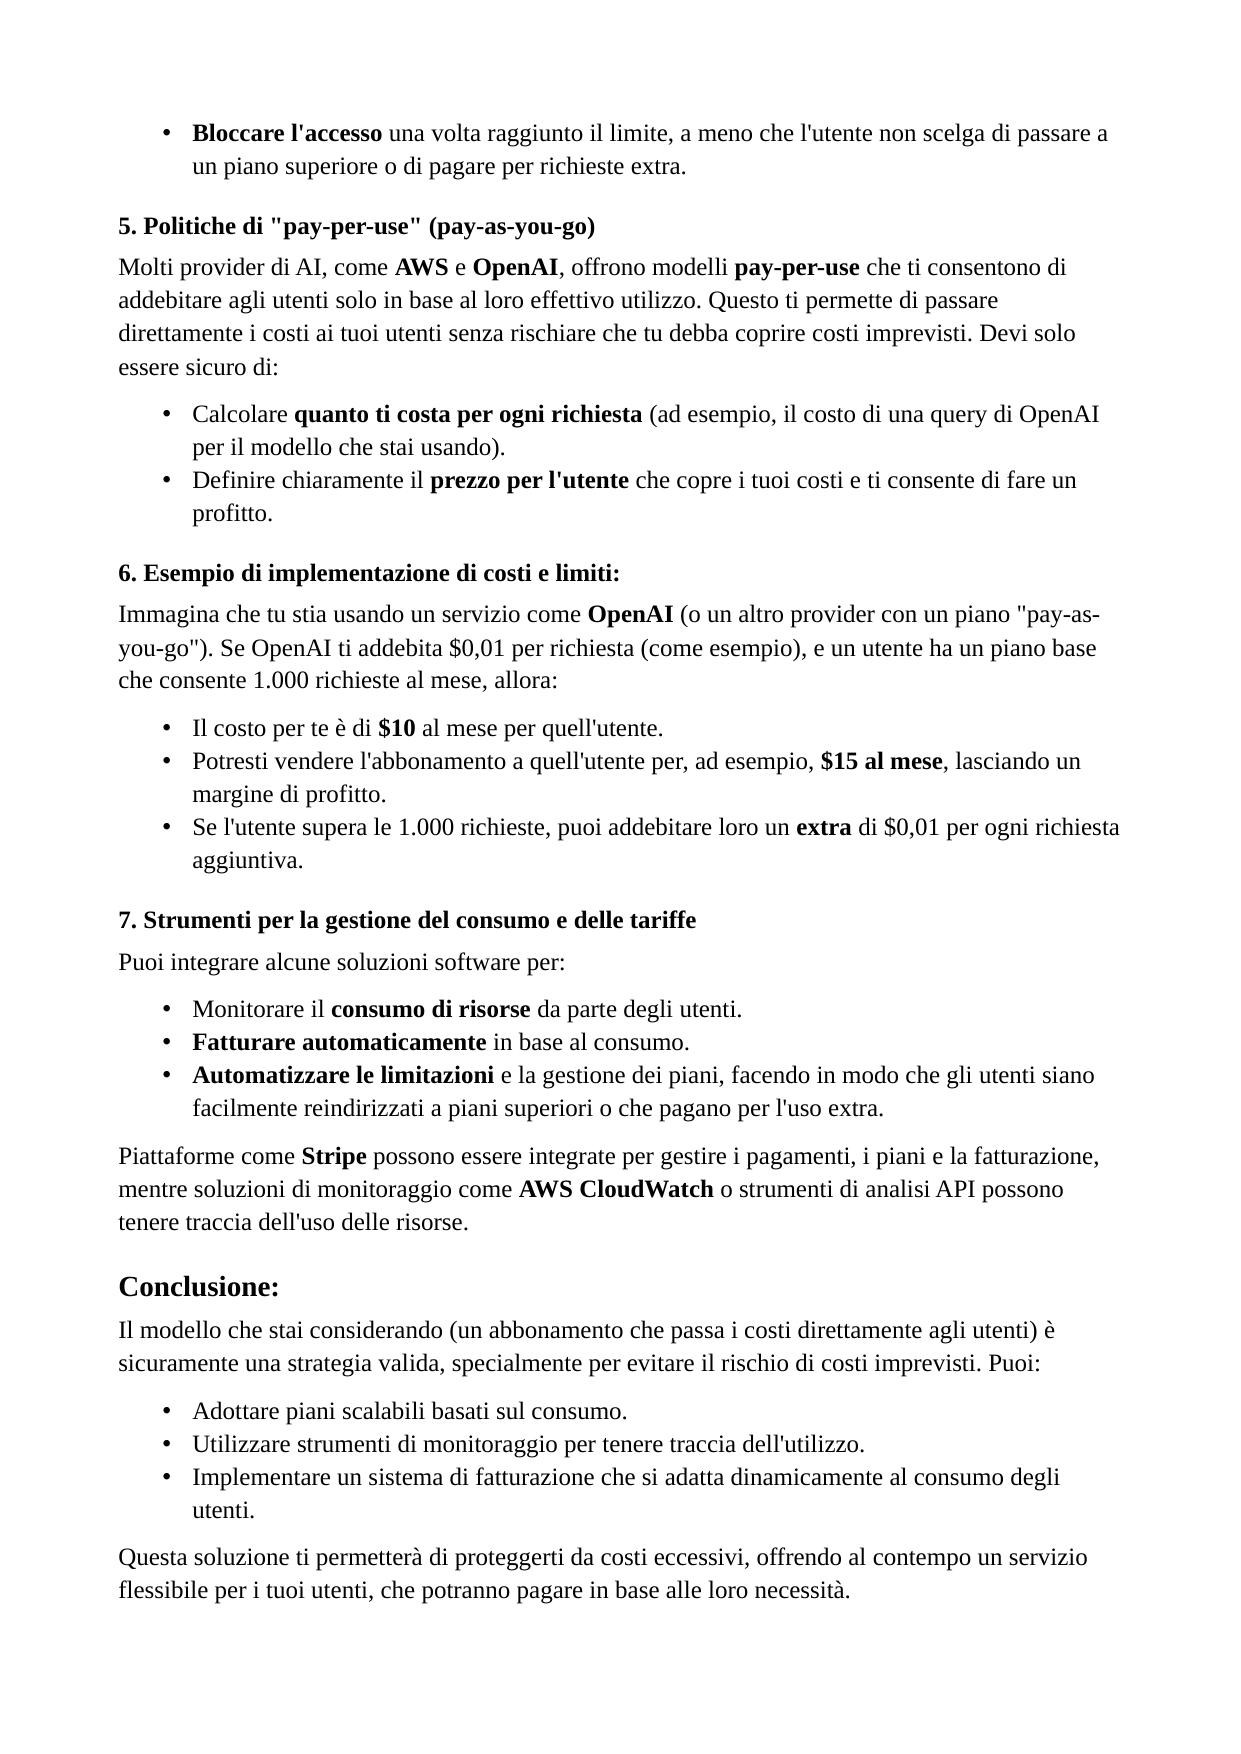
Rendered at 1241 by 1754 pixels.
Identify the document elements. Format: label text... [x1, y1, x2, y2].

text Il modello che stai considerando (un abbonamento che passa i costi direttamente agli utenti) è sicuramente una strategia valida, specialmente per evitare il rischio di costi imprevisti. Puoi: [118, 1315, 1122, 1377]
list Adottare piani scalabili basati sul consumo. [162, 1396, 1122, 1424]
list Definire chiaramente il prezzo per l'utente che copre i tuoi costi e ti consente di fare un profitto. [162, 465, 1122, 527]
list Implementare un sistema di fatturazione che si adatta dinamicamente al consumo degli utenti. [162, 1462, 1122, 1524]
text Immagina che tu stia usando un servizio come OpenAI (o un altro provider con un piano "pay-as-you-go"). Se OpenAI ti addebita $0,01 per richiesta (come esempio), e un utente ha un piano base che consente 1.000 richieste al mese, allora: [118, 599, 1122, 694]
list Utilizzare strumenti di monitoraggio per tenere traccia dell'utilizzo. [162, 1429, 1122, 1458]
subtitle 6. Esempio di implementazione di costi e limiti: [118, 558, 1122, 587]
text Piattaforme come Stripe possono essere integrate per gestire i pagamenti, i piani e la fatturazione, mentre soluzioni di monitoraggio come AWS CloudWatch o strumenti di analisi API possono tenere traccia dell'uso delle risorse. [118, 1141, 1122, 1236]
list Calcolare quanto ti costa per ogni richiesta (ad esempio, il costo di una query di OpenAI per il modello che stai usando). [162, 399, 1122, 461]
list Fatturare automaticamente in base al consumo. [162, 1027, 1122, 1056]
list Il costo per te è di $10 al mese per quell'utente. [162, 713, 1122, 742]
subtitle Conclusione: [118, 1269, 1122, 1303]
text Puoi integrare alcune soluzioni software per: [118, 947, 1122, 975]
list Se l'utente supera le 1.000 richieste, puoi addebitare loro un extra di $0,01 per ogni richiesta aggiuntiva. [162, 812, 1122, 874]
text Questa soluzione ti permetterà di proteggerti da costi eccessivi, offrendo al contempo un servizio flessibile per i tuoi utenti, che potranno pagare in base alle loro necessità. [118, 1542, 1122, 1604]
list Automatizzare le limitazioni e la gestione dei piani, facendo in modo che gli utenti siano facilmente reindirizzati a piani superiori o che pagano per l'uso extra. [162, 1060, 1122, 1122]
subtitle 5. Politiche di "pay-per-use" (pay-as-you-go) [118, 211, 1122, 240]
list Potresti vendere l'abbonamento a quell'utente per, ad esempio, $15 al mese, lasciando un margine di profitto. [162, 746, 1122, 808]
subtitle 7. Strumenti per la gestione del consumo e delle tariffe [118, 905, 1122, 934]
text Molti provider di AI, come AWS e OpenAI, offrono modelli pay-per-use che ti consentono di addebitare agli utenti solo in base al loro effettivo utilizzo. Questo ti permette di passare direttamente i costi ai tuoi utenti senza rischiare che tu debba coprire costi imprevisti. Devi solo essere sicuro di: [118, 252, 1122, 380]
list Monitorare il consumo di risorse da parte degli utenti. [162, 994, 1122, 1023]
list Bloccare l'accesso una volta raggiunto il limite, a meno che l'utente non scelga di passare a un piano superiore o di pagare per richieste extra. [162, 118, 1122, 180]
